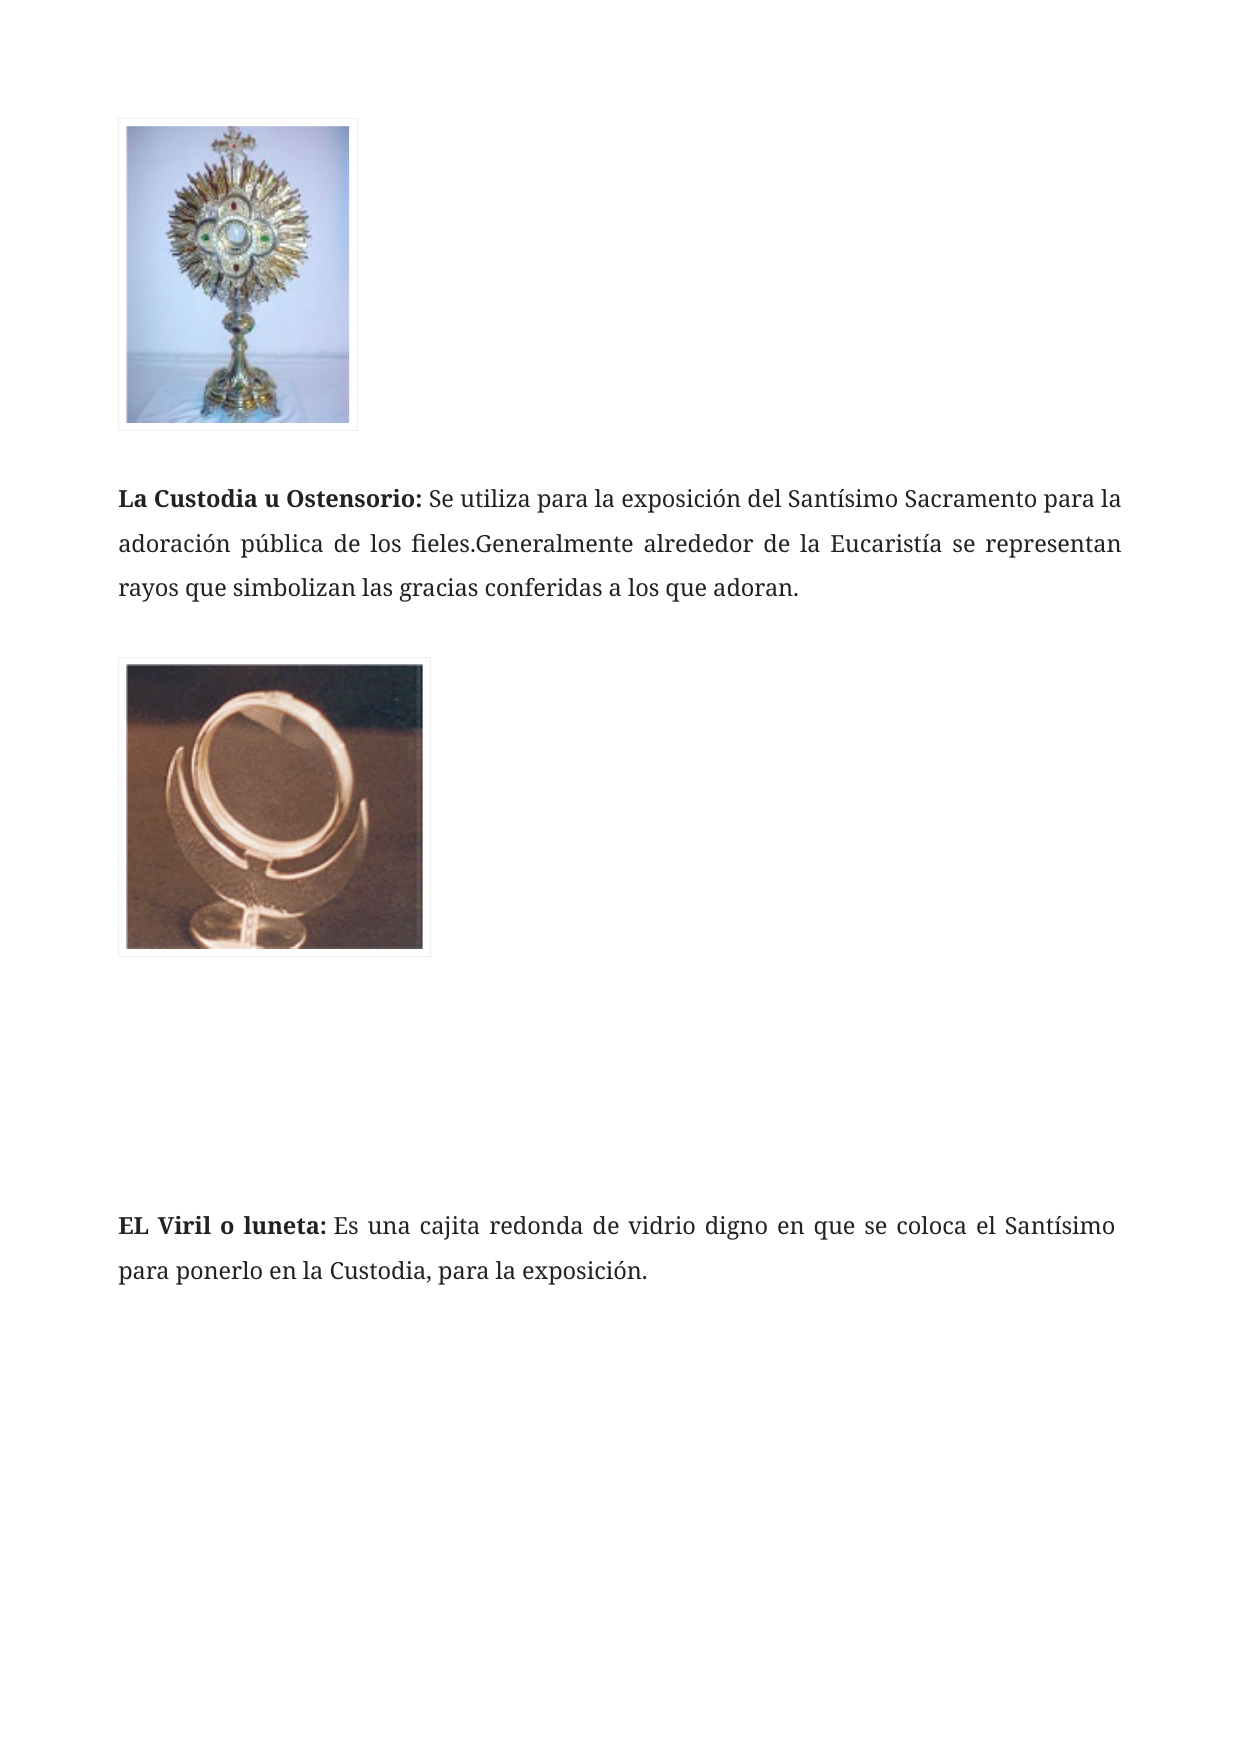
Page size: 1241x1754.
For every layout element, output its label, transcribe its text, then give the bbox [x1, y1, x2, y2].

text EL Viril o luneta: Es una cajita redonda de vidrio digno en que se coloca el Santísimo para ponerlo en la Custodia, para la exposición. [118, 1209, 1122, 1286]
picture [126, 664, 423, 949]
text La Custodia u Ostensorio: Se utiliza para la exposición del Santísimo Sacramento para la adoración pública de los fieles.Generalmente alrededor de la Eucaristía se representan rayos que simbolizan las gracias conferidas a los que adoran. [118, 482, 1122, 604]
picture [126, 126, 350, 423]
